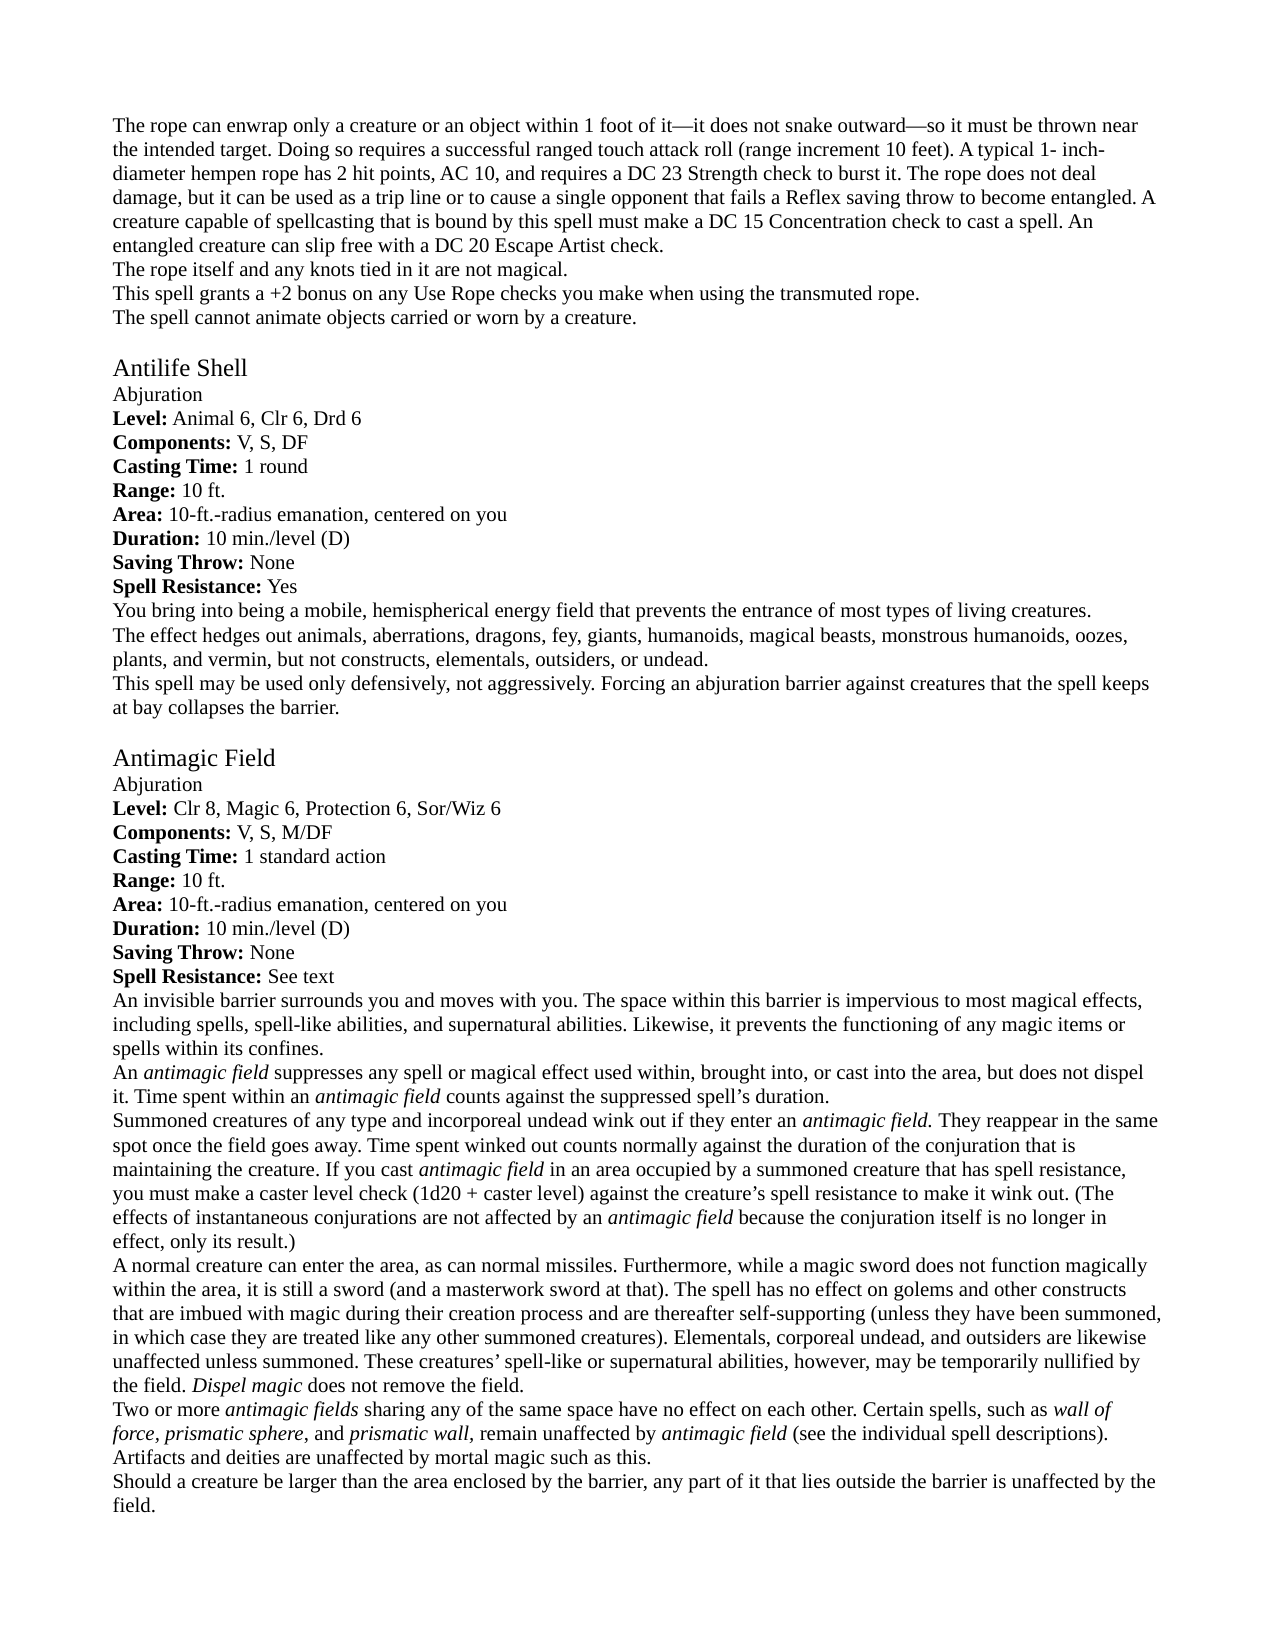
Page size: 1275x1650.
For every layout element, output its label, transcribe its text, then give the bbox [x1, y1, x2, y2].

text This spell may be used only defensively, not aggressively. Forcing an abjuration barrier against creatures that the spell keeps at bay collapses the barrier. [112, 671, 1162, 719]
text Spell Resistance: See text [112, 964, 1162, 988]
text Level: Clr 8, Magic 6, Protection 6, Sor/Wiz 6 [112, 796, 1162, 820]
text A normal creature can enter the area, as can normal missiles. Furthermore, while a magic sword does not function magically within the area, it is still a sword (and a masterwork sword at that). The spell has no effect on golems and other constructs that are imbued with magic during their creation process and are thereafter self-supporting (unless they have been summoned, in which case they are treated like any other summoned creatures). Elementals, corporeal undead, and outsiders are likewise unaffected unless summoned. These creatures’ spell-like or supernatural abilities, however, may be temporarily nullified by the field. Dispel magic does not remove the field. [112, 1253, 1162, 1397]
text The rope can enwrap only a creature or an object within 1 foot of it—it does not snake outward—so it must be thrown near the intended target. Doing so requires a successful ranged touch attack roll (range increment 10 feet). A typical 1- inch-diameter hempen rope has 2 hit points, AC 10, and requires a DC 23 Strength check to burst it. The rope does not deal damage, but it can be used as a trip line or to cause a single opponent that fails a Reflex saving throw to become entangled. A creature capable of spellcasting that is bound by this spell must make a DC 15 Concentration check to cast a spell. An entangled creature can slip free with a DC 20 Escape Artist check. [112, 112, 1162, 257]
text Should a creature be larger than the area enclosed by the barrier, any part of it that lies outside the barrier is unaffected by the field. [112, 1469, 1162, 1517]
text Two or more antimagic fields sharing any of the same space have no effect on each other. Certain spells, such as wall of force, prismatic sphere, and prismatic wall, remain unaffected by antimagic field (see the individual spell descriptions). Artifacts and deities are unaffected by mortal magic such as this. [112, 1397, 1162, 1469]
text Components: V, S, DF [112, 430, 1162, 454]
text Range: 10 ft. [112, 868, 1162, 892]
text Casting Time: 1 standard action [112, 844, 1162, 868]
text Spell Resistance: Yes [112, 574, 1162, 598]
text The effect hedges out animals, aberrations, dragons, fey, giants, humanoids, magical beasts, monstrous humanoids, oozes, plants, and vermin, but not constructs, elementals, outsiders, or undead. [112, 622, 1162, 671]
text Range: 10 ft. [112, 478, 1162, 502]
text Antimagic Field [112, 743, 1162, 772]
text You bring into being a mobile, hemispherical energy field that prevents the entrance of most types of living creatures. [112, 598, 1162, 622]
text This spell grants a +2 bonus on any Use Rope checks you make when using the transmuted rope. [112, 281, 1162, 305]
text Antilife Shell [112, 353, 1162, 382]
text Summoned creatures of any type and incorporeal undead wink out if they enter an antimagic field. They reappear in the same spot once the field goes away. Time spent winked out counts normally against the duration of the conjuration that is maintaining the creature. If you cast antimagic field in an area occupied by a summoned creature that has spell resistance, you must make a caster level check (1d20 + caster level) against the creature’s spell resistance to make it wink out. (The effects of instantaneous conjurations are not affected by an antimagic field because the conjuration itself is no longer in effect, only its result.) [112, 1108, 1162, 1253]
text The spell cannot animate objects carried or worn by a creature. [112, 305, 1162, 329]
text Components: V, S, M/DF [112, 820, 1162, 844]
text An invisible barrier surrounds you and moves with you. The space within this barrier is impervious to most magical effects, including spells, spell-like abilities, and supernatural abilities. Likewise, it prevents the functioning of any magic items or spells within its confines. [112, 988, 1162, 1060]
text Area: 10-ft.-radius emanation, centered on you [112, 502, 1162, 526]
text An antimagic field suppresses any spell or magical effect used within, brought into, or cast into the area, but does not dispel it. Time spent within an antimagic field counts against the suppressed spell’s duration. [112, 1060, 1162, 1108]
text Saving Throw: None [112, 940, 1162, 964]
text Duration: 10 min./level (D) [112, 916, 1162, 940]
text Abjuration [112, 382, 1162, 406]
text Saving Throw: None [112, 550, 1162, 574]
text Casting Time: 1 round [112, 454, 1162, 478]
text Duration: 10 min./level (D) [112, 526, 1162, 550]
text Area: 10-ft.-radius emanation, centered on you [112, 892, 1162, 916]
text The rope itself and any knots tied in it are not magical. [112, 257, 1162, 281]
text Abjuration [112, 772, 1162, 796]
text Level: Animal 6, Clr 6, Drd 6 [112, 406, 1162, 430]
